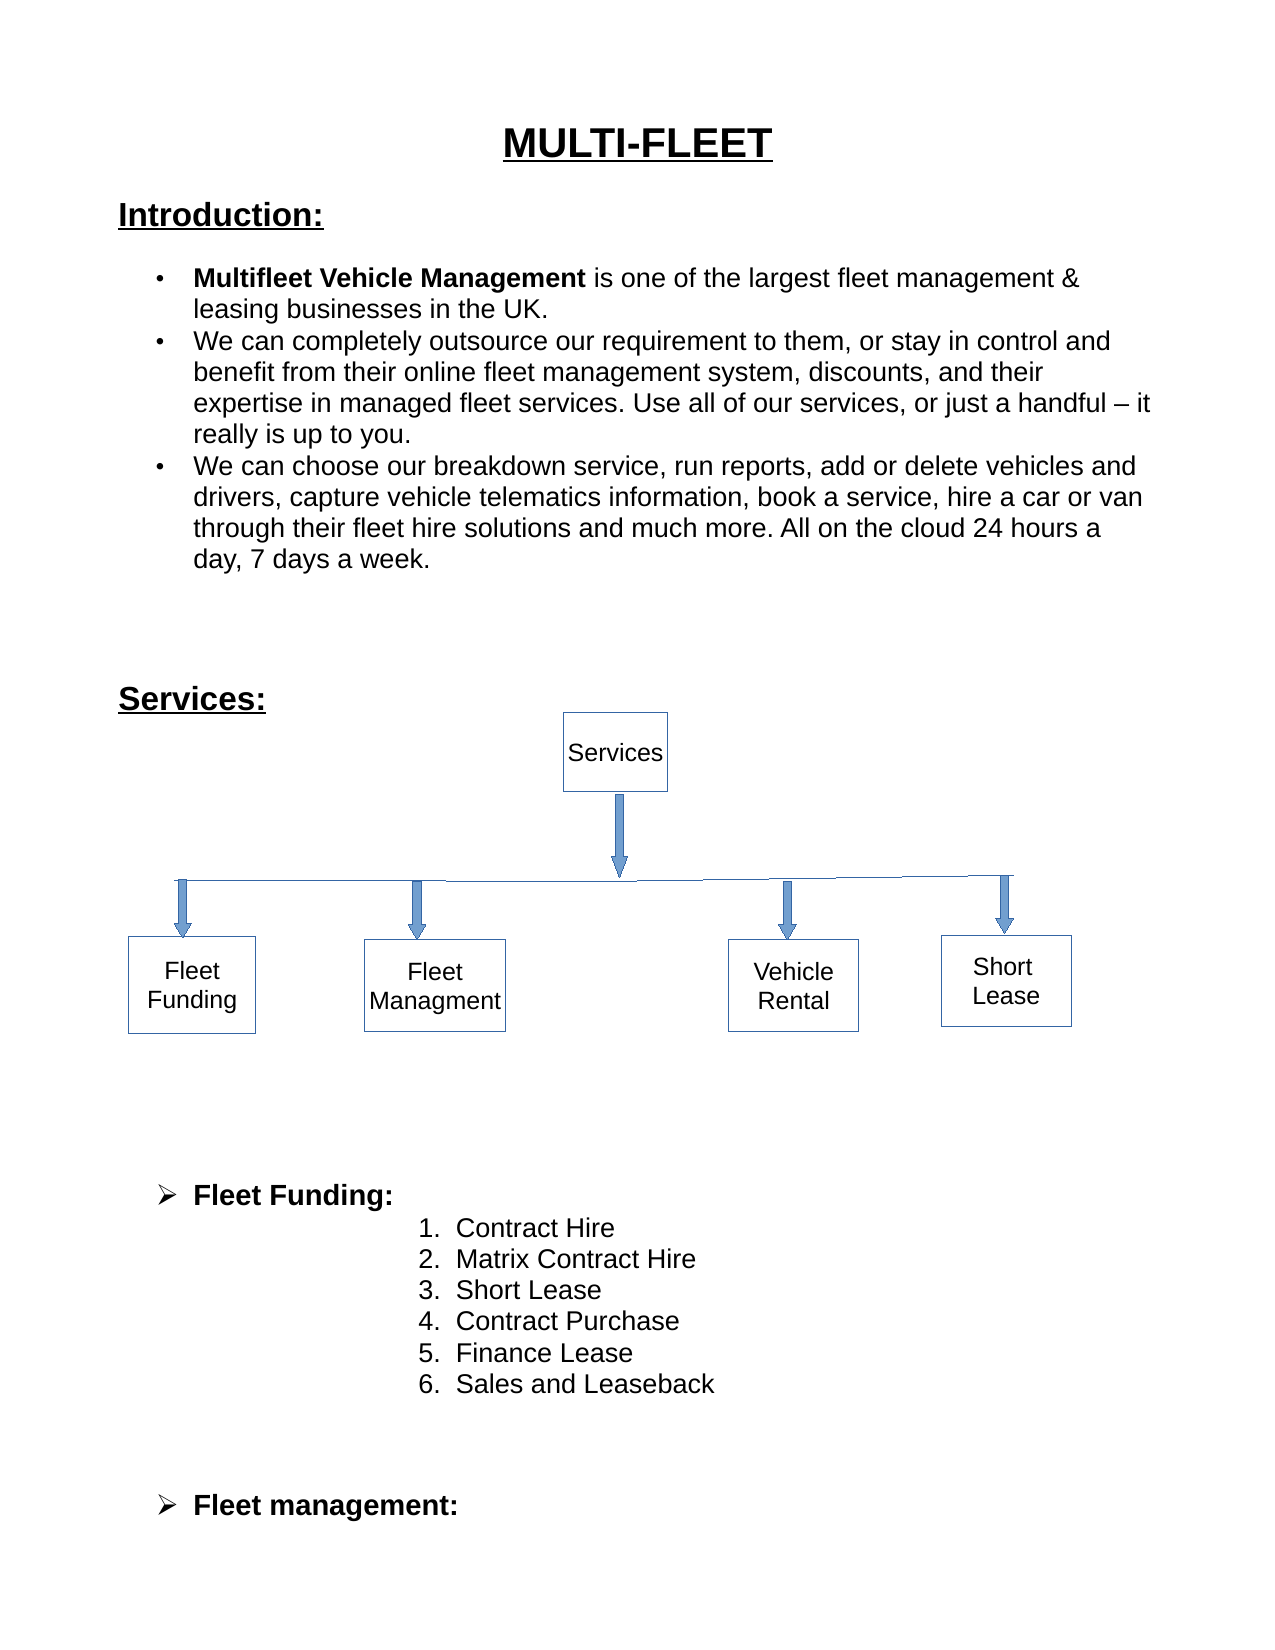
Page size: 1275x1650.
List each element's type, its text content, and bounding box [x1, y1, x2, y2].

list We can choose our breakdown service, run reports, add or delete vehicles and drivers, capture vehicle telematics information, book a service, hire a car or van through their fleet hire solutions and much more. All on the cloud 24 hours a day, 7 days a week. [156, 449, 1157, 574]
list Multifleet Vehicle Management is one of the largest fleet management & leasing businesses in the UK. [156, 262, 1157, 324]
list Short Lease [418, 1274, 1157, 1305]
list Sales and Leaseback [418, 1368, 1157, 1399]
list We can completely outsource our requirement to them, or stay in control and benefit from their online fleet management system, discounts, and their expertise in managed fleet services. Use all of our services, or just a handful – it really is up to you. [156, 324, 1157, 449]
list Matrix Contract Hire [418, 1243, 1157, 1274]
list Contract Hire [418, 1212, 1157, 1243]
list Fleet Funding: [156, 1178, 1157, 1212]
text Introduction: [118, 195, 1157, 233]
text Services: [118, 679, 1157, 717]
list Finance Lease [418, 1337, 1157, 1368]
list Contract Purchase [418, 1305, 1157, 1337]
text MULTI-FLEET [118, 118, 1157, 166]
list Fleet management: [156, 1488, 1157, 1522]
